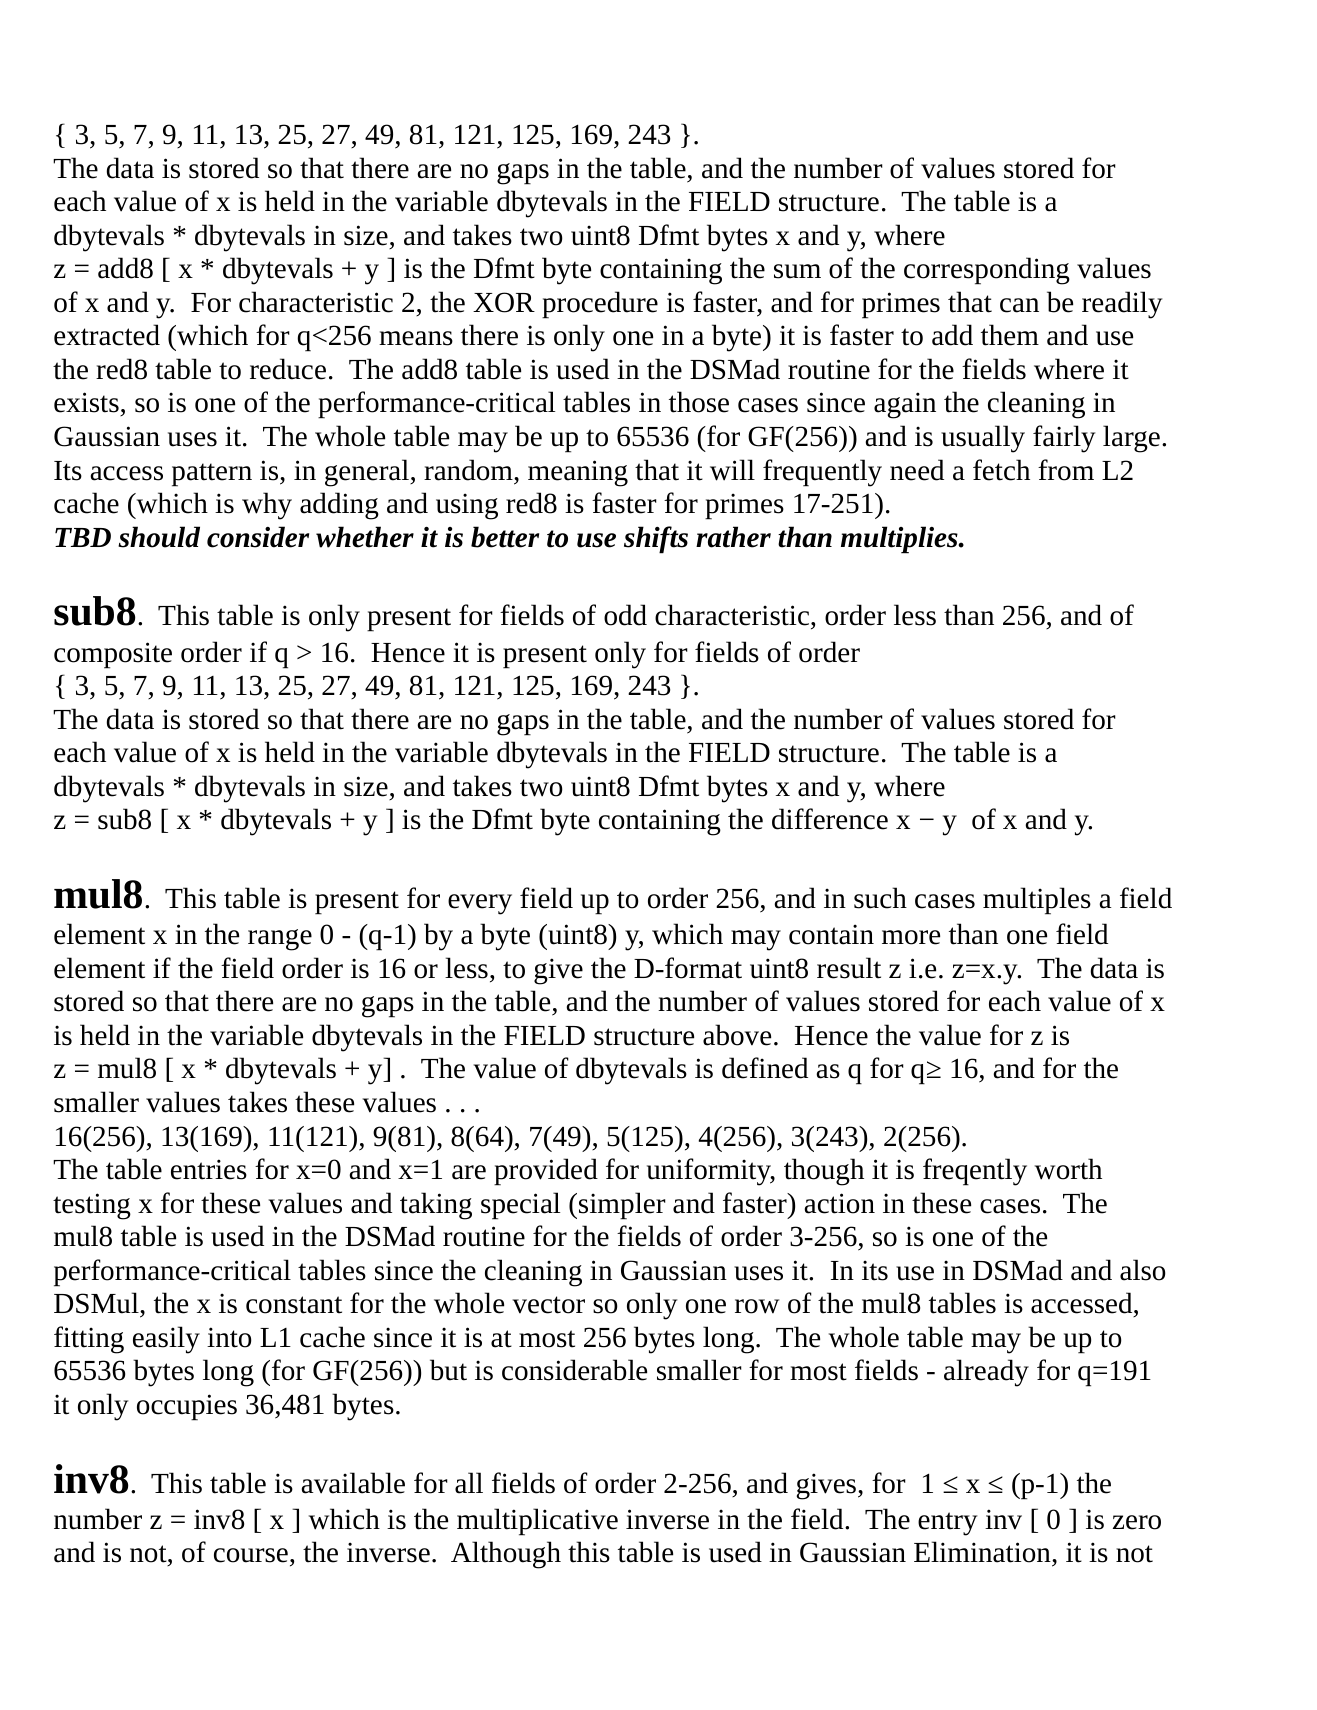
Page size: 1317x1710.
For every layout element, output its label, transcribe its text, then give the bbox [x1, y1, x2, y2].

text { 3, 5, 7, 9, 11, 13, 25, 27, 49, 81, 121, 125, 169, 243 }. [53, 668, 1174, 702]
text z = add8 [ x * dbytevals + y ] is the Dfmt byte containing the sum of the corresponding values of x and y. For characteristic 2, the XOR procedure is faster, and for primes that can be readily extracted (which for q<256 means there is only one in a byte) it is faster to add them and use the red8 table to reduce. The add8 table is used in the DSMad routine for the fields where it exists, so is one of the performance-critical tables in those cases since again the cleaning in Gaussian uses it. The whole table may be up to 65536 (for GF(256)) and is usually fairly large. Its access pattern is, in general, random, meaning that it will frequently need a fetch from L2 cache (which is why adding and using red8 is faster for primes 17-251). [53, 251, 1174, 520]
text The table entries for x=0 and x=1 are provided for uniformity, though it is freqently worth testing x for these values and taking special (simpler and faster) action in these cases. The mul8 table is used in the DSMad routine for the fields of order 3-256, so is one of the performance-critical tables since the cleaning in Gaussian uses it. In its use in DSMad and also DSMul, the x is constant for the whole vector so only one row of the mul8 tables is accessed, fitting easily into L1 cache since it is at most 256 bytes long. The whole table may be up to 65536 bytes long (for GF(256)) but is considerable smaller for most fields - already for q=191 it only occupies 36,481 bytes. [53, 1152, 1174, 1421]
text z = mul8 [ x * dbytevals + y] . The value of dbytevals is defined as q for q≥ 16, and for the smaller values takes these values . . . [53, 1052, 1174, 1119]
text 16(256), 13(169), 11(121), 9(81), 8(64), 7(49), 5(125), 4(256), 3(243), 2(256). [53, 1119, 1174, 1152]
text z = sub8 [ x * dbytevals + y ] is the Dfmt byte containing the difference x − y of x and y. [53, 802, 1174, 836]
text The data is stored so that there are no gaps in the table, and the number of values stored for each value of x is held in the variable dbytevals in the FIELD structure. The table is a dbytevals * dbytevals in size, and takes two uint8 Dfmt bytes x and y, where [53, 702, 1174, 802]
text The data is stored so that there are no gaps in the table, and the number of values stored for each value of x is held in the variable dbytevals in the FIELD structure. The table is a dbytevals * dbytevals in size, and takes two uint8 Dfmt bytes x and y, where [53, 151, 1174, 251]
text mul8. This table is present for every field up to order 256, and in such cases multiples a field element x in the range 0 - (q-1) by a byte (uint8) y, which may contain more than one field element if the field order is 16 or less, to give the D-format uint8 result z i.e. z=x.y. The data is stored so that there are no gaps in the table, and the number of values stored for each value of x is held in the variable dbytevals in the FIELD structure above. Hence the value for z is [53, 869, 1174, 1052]
text TBD should consider whether it is better to use shifts rather than multiplies. [53, 520, 1174, 553]
text { 3, 5, 7, 9, 11, 13, 25, 27, 49, 81, 121, 125, 169, 243 }. [53, 117, 1174, 151]
text sub8. This table is only present for fields of odd characteristic, order less than 256, and of composite order if q > 16. Hence it is present only for fields of order [53, 587, 1174, 668]
text inv8. This table is available for all fields of order 2-256, and gives, for 1 ≤ x ≤ (p-1) the number z = inv8 [ x ] which is the multiplicative inverse in the field. The entry inv [ 0 ] is zero and is not, of course, the inverse. Although this table is used in Gaussian Elimination, it is not [53, 1454, 1174, 1569]
